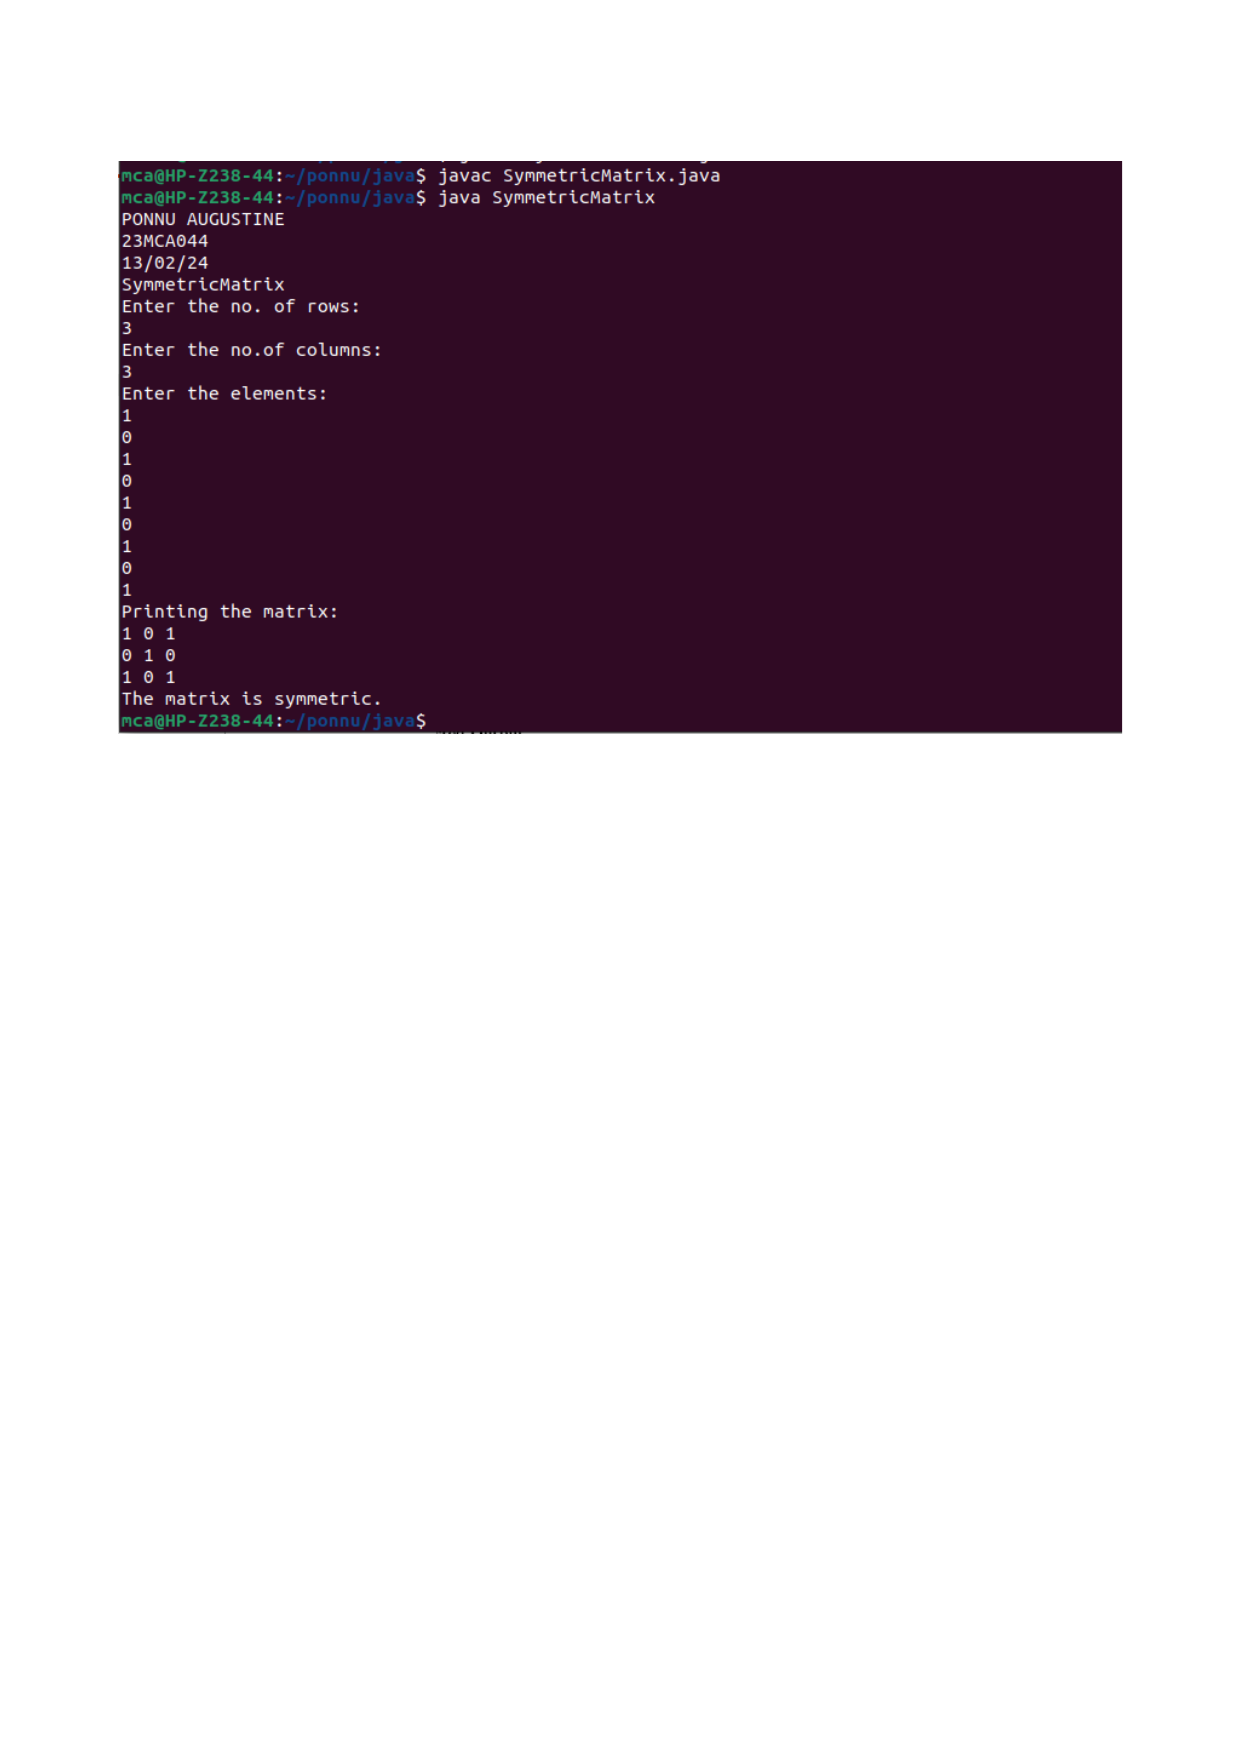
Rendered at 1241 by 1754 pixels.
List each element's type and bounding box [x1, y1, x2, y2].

picture [118, 161, 1123, 734]
